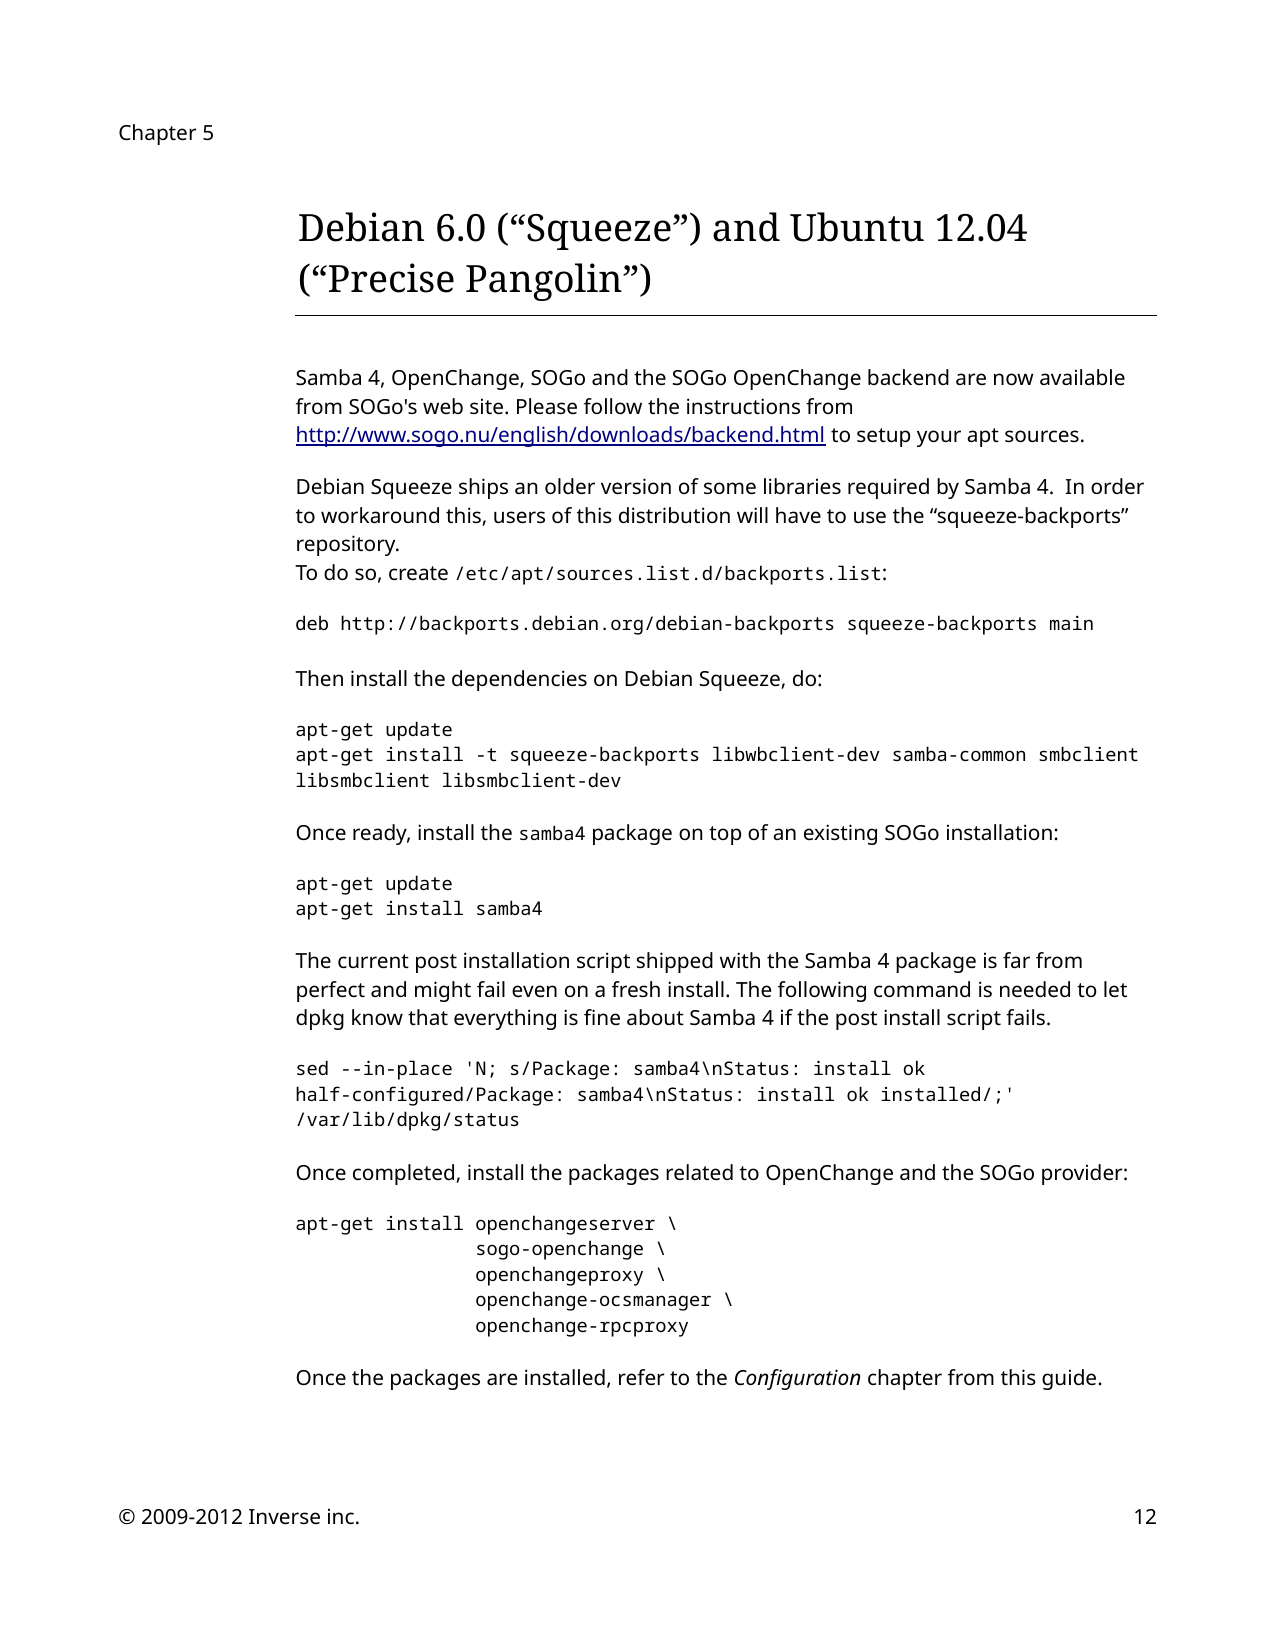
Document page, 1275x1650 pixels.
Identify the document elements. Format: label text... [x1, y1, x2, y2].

text Once completed, install the packages related to OpenChange and the SOGo provider: [295, 1158, 1157, 1186]
text apt-get update [295, 716, 1157, 741]
text Debian Squeeze ships an older version of some libraries required by Samba 4. In order to workaround this, users of this distribution will have to use the “squeeze-backports” repository. To do so, create /etc/apt/sources.list.d/backports.list: [295, 472, 1157, 586]
text apt-get install samba4 [295, 896, 1157, 921]
text apt-get install -t squeeze-backports libwbclient-dev samba-common smbclient libsmbclient libsmbclient-dev [295, 741, 1157, 792]
text The current post installation script shipped with the Samba 4 package is far from perfect and might fail even on a fresh install. The following command is needed to let dpkg know that everything is fine about Samba 4 if the post install script fails. [295, 947, 1157, 1032]
text apt-get install openchangeserver \ [295, 1210, 1157, 1235]
text sed --in-place 'N; s/Package: samba4\nStatus: install ok half-configured/Package: samba4\nStatus: install ok installed/;' /var/lib/dpkg/status [295, 1056, 1157, 1132]
text openchange-ocsmanager \ [295, 1286, 1157, 1312]
text Then install the dependencies on Debian Squeeze, do: [295, 635, 1157, 692]
text Once ready, install the samba4 package on top of an existing SOGo installation: [295, 818, 1157, 846]
text apt-get update [295, 870, 1157, 896]
subtitle Debian 6.0 (“Squeeze”) and Ubuntu 12.04 (“Precise Pangolin”) [295, 201, 1157, 315]
text sogo-openchange \ [295, 1235, 1157, 1261]
text Samba 4, OpenChange, SOGo and the SOGo OpenChange backend are now available from SOGo's web site. Please follow the instructions from http://www.sogo.nu/english/downloads/backend.html to setup your apt sources. [295, 363, 1157, 449]
text openchange-rpcproxy [295, 1312, 1157, 1337]
text Once the packages are installed, refer to the Configuration chapter from this guide. [295, 1363, 1157, 1391]
text openchangeproxy \ [295, 1261, 1157, 1286]
text deb http://backports.debian.org/debian-backports squeeze-backports main [295, 610, 1157, 635]
